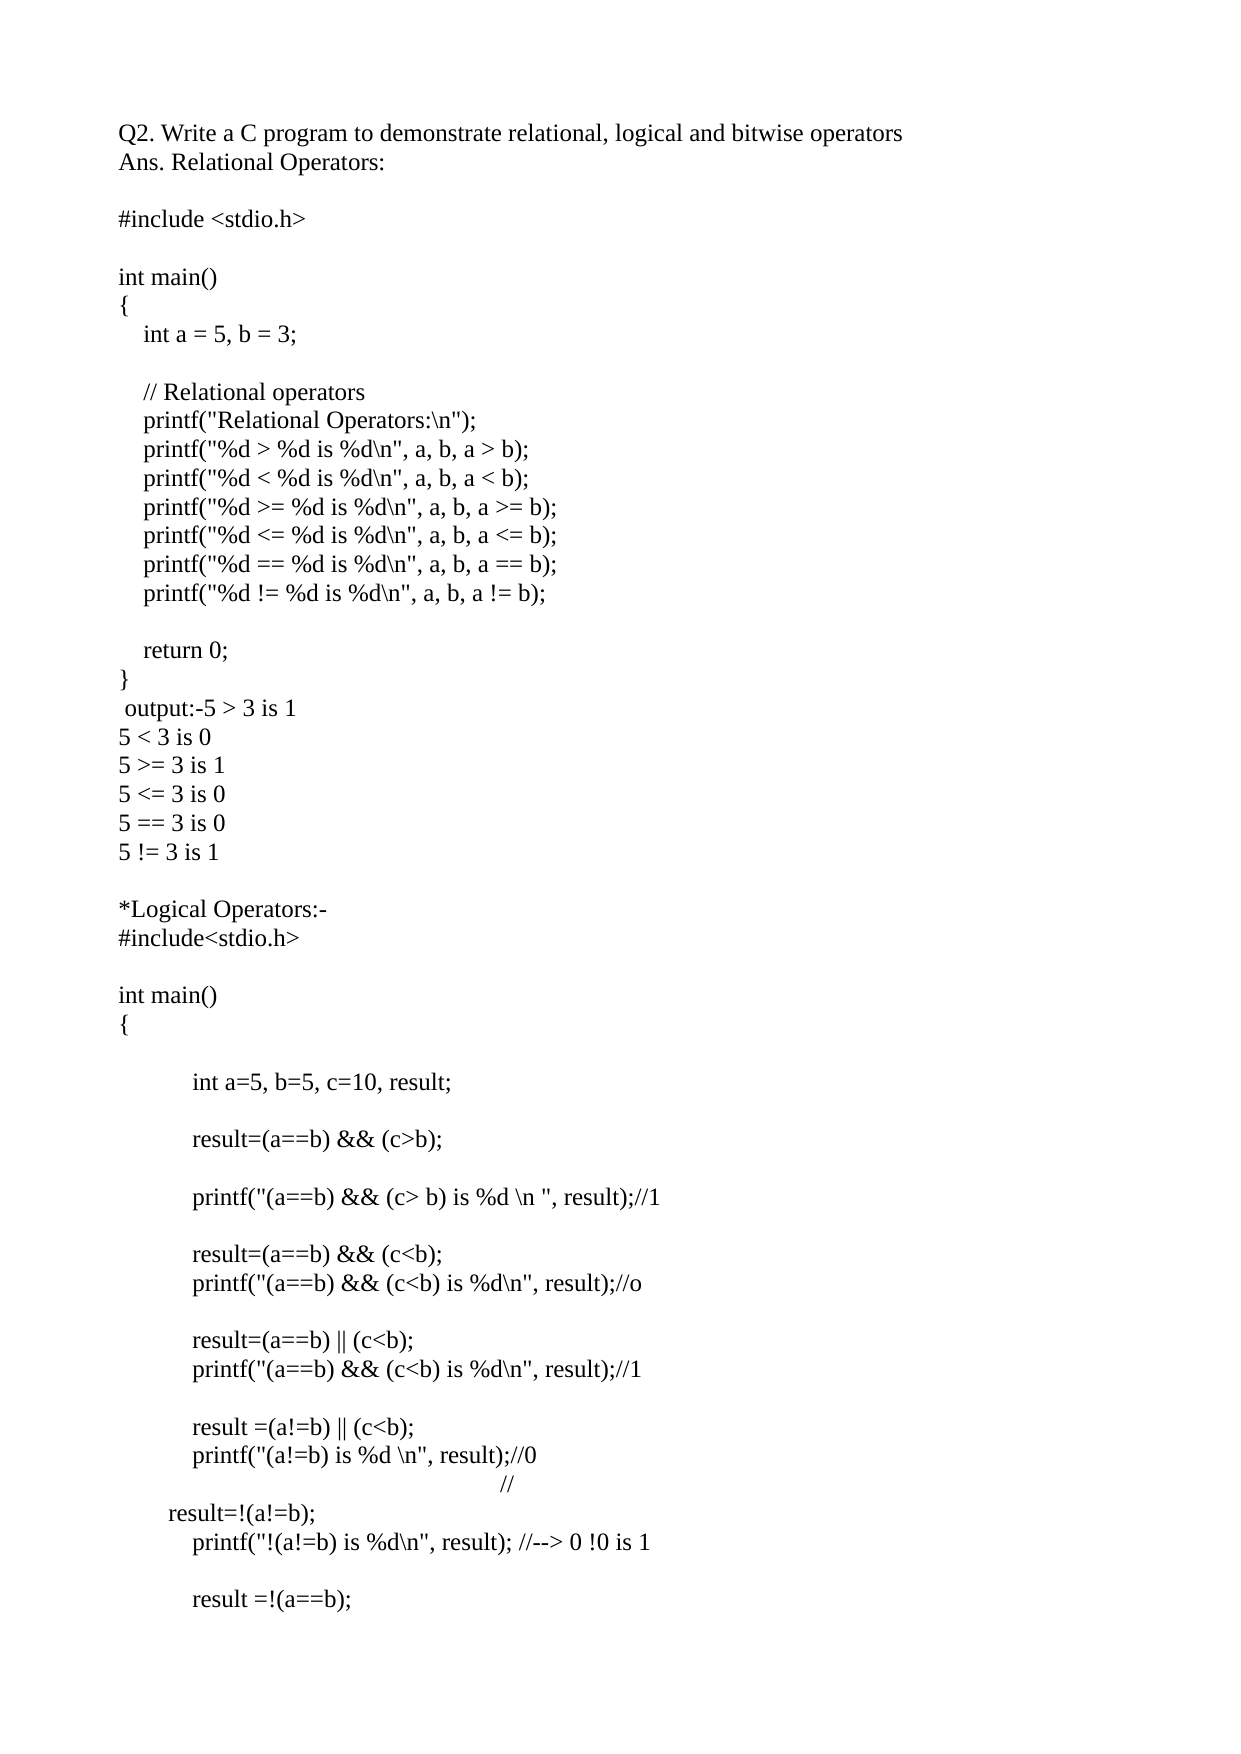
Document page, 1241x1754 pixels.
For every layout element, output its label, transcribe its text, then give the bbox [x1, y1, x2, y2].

text printf("(a!=b) is %d \n", result);//0 [118, 1441, 1122, 1469]
text 5 == 3 is 0 [118, 808, 1122, 837]
text result=!(a!=b); [118, 1498, 1122, 1527]
text printf("%d >= %d is %d\n", a, b, a >= b); [118, 492, 1122, 521]
text 5 != 3 is 1 [118, 837, 1122, 866]
text Ans. Relational Operators: [118, 147, 1122, 176]
text result=(a==b) && (c<b); [118, 1239, 1122, 1268]
text int a=5, b=5, c=10, result; [118, 1067, 1122, 1096]
text printf("(a==b) && (c<b) is %d\n", result);//o [118, 1268, 1122, 1297]
text { [118, 1009, 1122, 1038]
text printf("%d > %d is %d\n", a, b, a > b); [118, 434, 1122, 463]
text // [118, 1469, 1122, 1498]
text 5 >= 3 is 1 [118, 751, 1122, 779]
text printf("!(a!=b) is %d\n", result); //--> 0 !0 is 1 [118, 1527, 1122, 1556]
text // Relational operators [118, 377, 1122, 406]
text 5 < 3 is 0 [118, 722, 1122, 751]
text result =(a!=b) || (c<b); [118, 1412, 1122, 1441]
text int a = 5, b = 3; [118, 319, 1122, 348]
text #include<stdio.h> [118, 923, 1122, 952]
text int main() [118, 981, 1122, 1009]
text printf("Relational Operators:\n"); [118, 406, 1122, 434]
text *Logical Operators:- [118, 894, 1122, 923]
text Q2. Write a C program to demonstrate relational, logical and bitwise operators [118, 118, 1122, 147]
text printf("(a==b) && (c> b) is %d \n ", result);//1 [118, 1182, 1122, 1211]
text result=(a==b) || (c<b); [118, 1326, 1122, 1354]
text result =!(a==b); [118, 1584, 1122, 1613]
text printf("%d != %d is %d\n", a, b, a != b); [118, 578, 1122, 607]
text { [118, 291, 1122, 319]
text printf("(a==b) && (c<b) is %d\n", result);//1 [118, 1354, 1122, 1383]
text return 0; [118, 636, 1122, 664]
text #include <stdio.h> [118, 204, 1122, 233]
text result=(a==b) && (c>b); [118, 1124, 1122, 1153]
text printf("%d == %d is %d\n", a, b, a == b); [118, 549, 1122, 578]
text 5 <= 3 is 0 [118, 779, 1122, 808]
text printf("%d < %d is %d\n", a, b, a < b); [118, 463, 1122, 492]
text int main() [118, 262, 1122, 291]
text printf("%d <= %d is %d\n", a, b, a <= b); [118, 521, 1122, 549]
text output:-5 > 3 is 1 [118, 693, 1122, 722]
text } [118, 664, 1122, 693]
